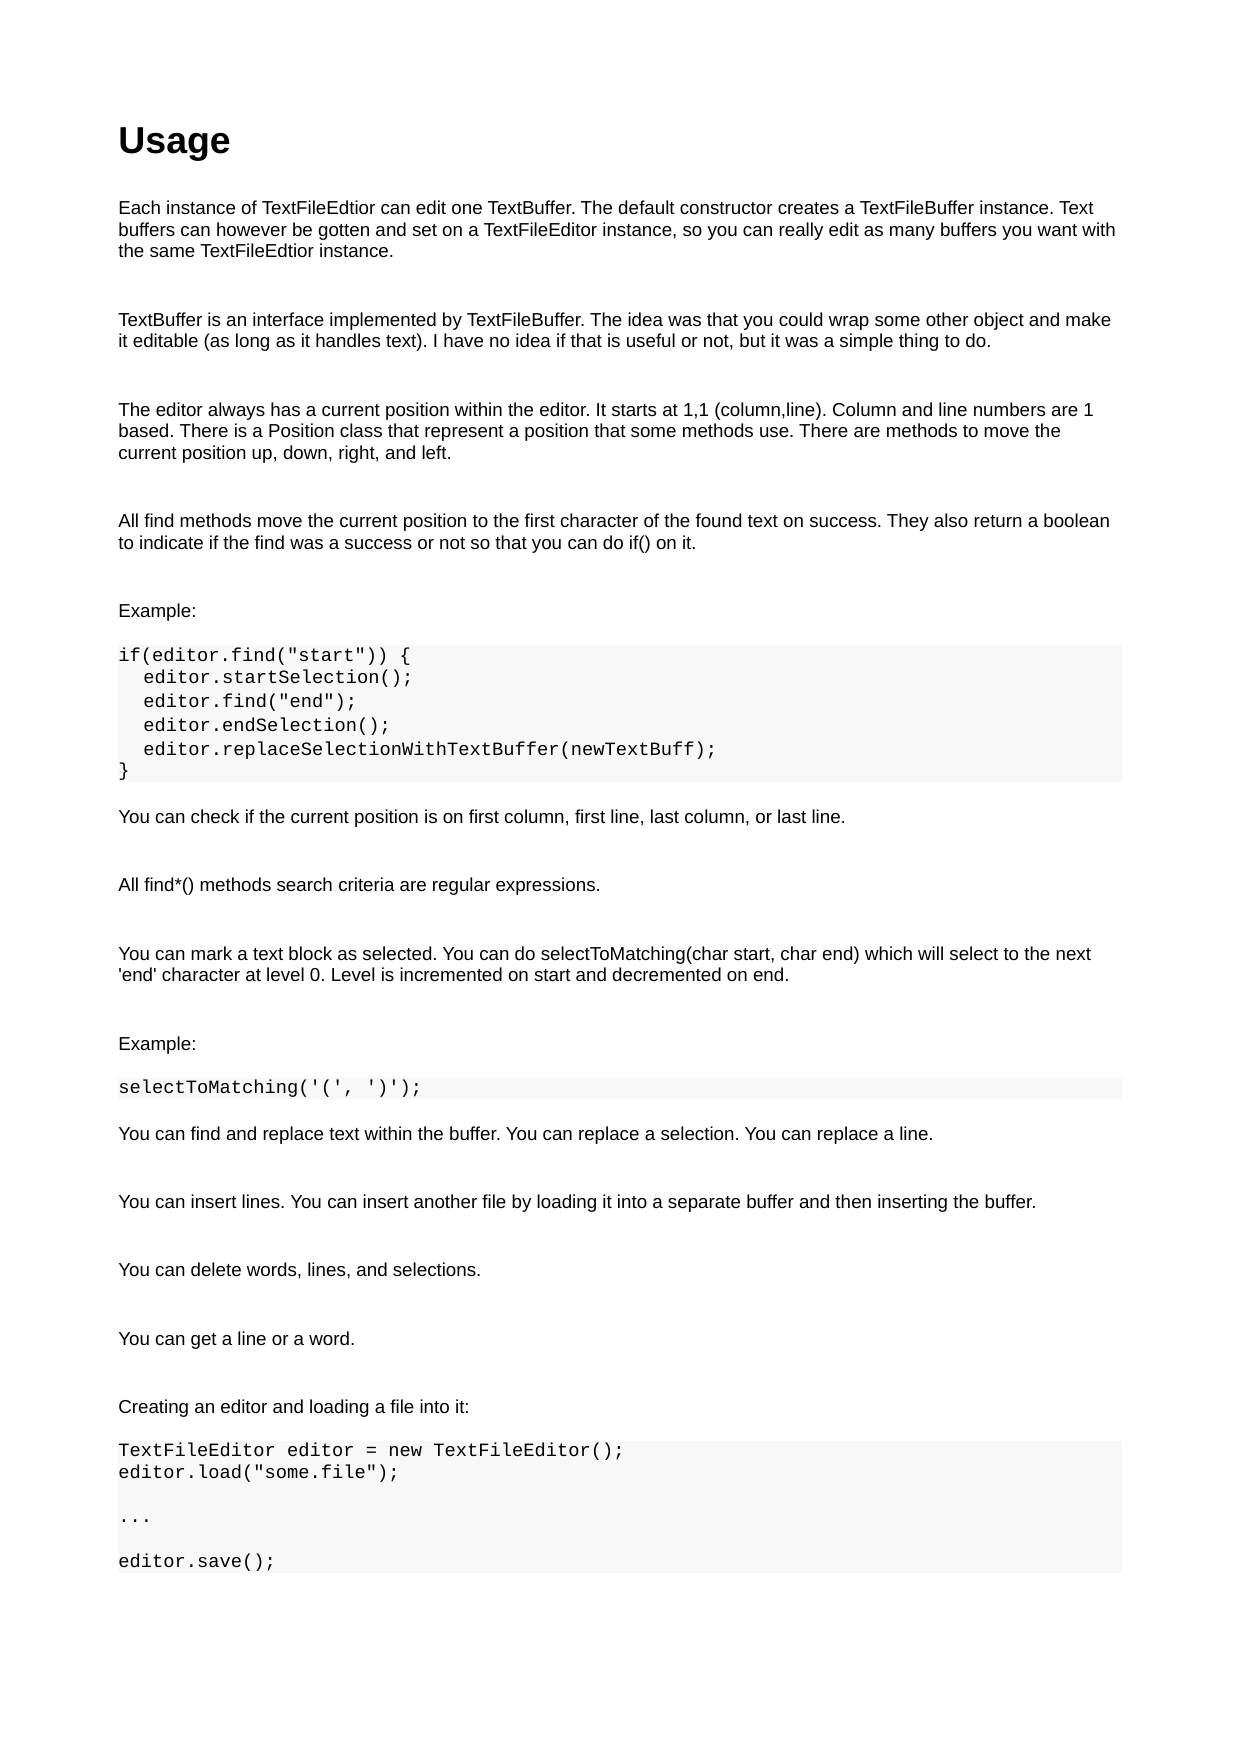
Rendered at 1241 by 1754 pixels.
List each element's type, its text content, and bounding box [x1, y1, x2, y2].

text TextBuffer is an interface implemented by TextFileBuffer. The idea was that you could wrap some other object and make it editable (as long as it handles text). I have no idea if that is useful or not, but it was a simple thing to do. [118, 309, 1122, 352]
text Example: [118, 600, 1122, 622]
text You can get a line or a word. [118, 1328, 1122, 1349]
text selectToMatching('(', ')'); [118, 1078, 1122, 1099]
text All find*() methods search criteria are regular expressions. [118, 874, 1122, 896]
text You can mark a text block as selected. You can do selectToMatching(char start, char end) which will select to the next 'end' character at level 0. Level is incremented on start and decremented on end. [118, 943, 1122, 986]
text Creating an editor and loading a file into it: [118, 1396, 1122, 1418]
text You can find and replace text within the buffer. You can replace a selection. You can replace a line. [118, 1122, 1122, 1144]
text You can check if the current position is on first column, first line, last column, or last line. [118, 806, 1122, 827]
text editor.find("end"); [118, 690, 1122, 714]
text editor.endSelection(); [118, 714, 1122, 737]
text if(editor.find("start")) { [118, 645, 1122, 667]
text ... [118, 1507, 1122, 1528]
text editor.startSelection(); [118, 667, 1122, 690]
text } [118, 761, 1122, 782]
text All find methods move the current position to the first character of the found text on success. They also return a boolean to indicate if the find was a success or not so that you can do if() on it. [118, 510, 1122, 553]
text You can delete words, lines, and selections. [118, 1259, 1122, 1281]
text The editor always has a current position within the editor. It starts at 1,1 (column,line). Column and line numbers are 1 based. There is a Position class that represent a position that some methods use. There are methods to move the current position up, down, right, and left. [118, 399, 1122, 463]
text You can insert lines. You can insert another file by loading it into a separate buffer and then inserting the buffer. [118, 1191, 1122, 1212]
text editor.replaceSelectionWithTextBuffer(newTextBuff); [118, 737, 1122, 761]
text editor.save(); [118, 1552, 1122, 1573]
text Each instance of TextFileEdtior can edit one TextBuffer. The default constructor creates a TextFileBuffer instance. Text buffers can however be gotten and set on a TextFileEditor instance, so you can really edit as many buffers you want with the same TextFileEdtior instance. [118, 197, 1122, 262]
text TextFileEditor editor = new TextFileEditor(); [118, 1441, 1122, 1462]
text Example: [118, 1033, 1122, 1054]
subtitle Usage [118, 118, 1122, 161]
text editor.load("some.file"); [118, 1462, 1122, 1484]
